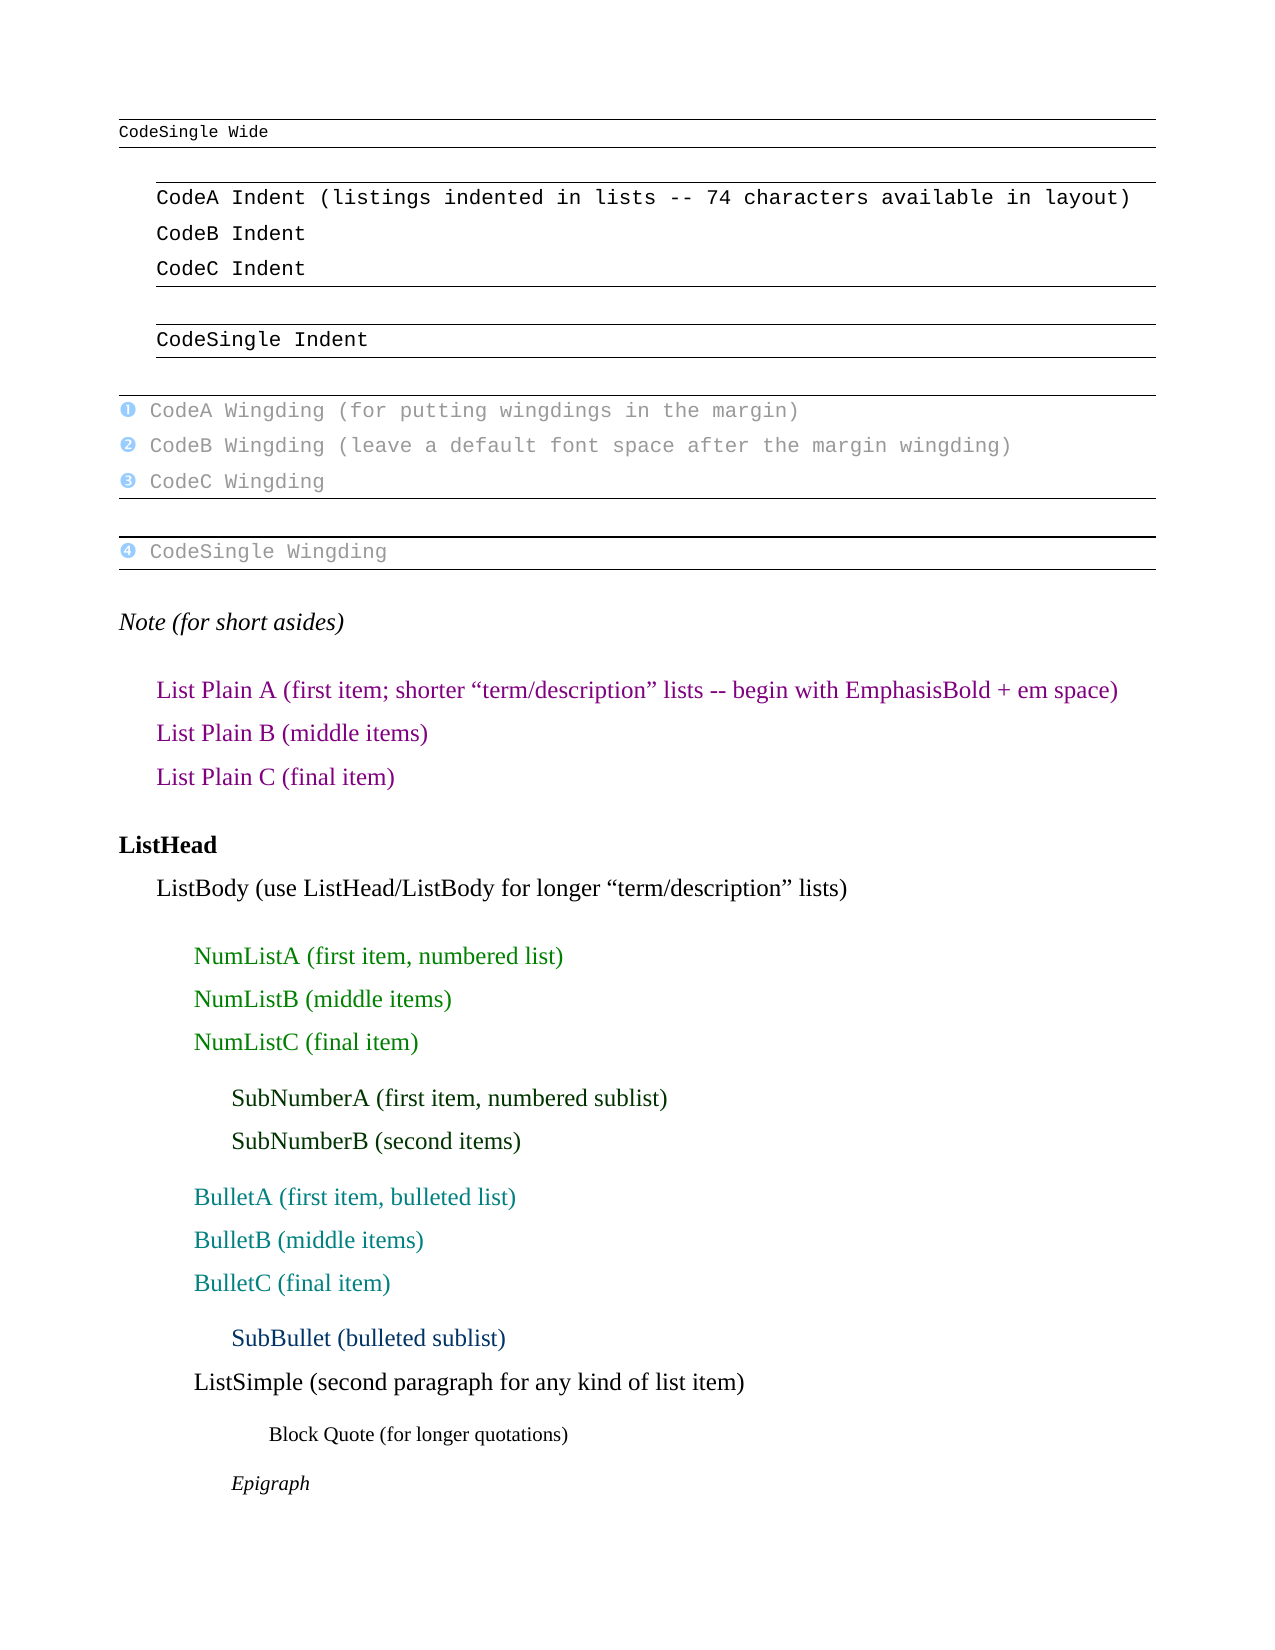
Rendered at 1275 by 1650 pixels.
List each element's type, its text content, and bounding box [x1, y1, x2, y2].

text Epigraph [231, 1471, 1044, 1495]
text CodeA Indent (listings indented in lists -- 74 characters available in layout) [156, 183, 1156, 211]
list NumListB (middle items) [193, 984, 1156, 1013]
list ListHead [118, 830, 1156, 858]
text  CodeC Wingding [118, 471, 1156, 499]
text CodeSingle Wide [118, 120, 1156, 148]
text Note (for short asides) [118, 607, 1156, 636]
text  CodeA Wingding (for putting wingdings in the margin) [118, 396, 1156, 423]
text CodeB Indent [156, 223, 1156, 246]
text SubNumberB (second items) [231, 1126, 1156, 1155]
list NumListC (final item) [193, 1027, 1156, 1056]
text Block Quote (for longer quotations) [268, 1422, 1006, 1446]
list ListBody (use ListHead/ListBody for longer “term/description” lists) [156, 873, 1156, 902]
text BulletB (middle items) [193, 1225, 1156, 1253]
text BulletA (first item, bulleted list) [193, 1182, 1156, 1210]
text  CodeB Wingding (leave a default font space after the margin wingding) [118, 435, 1156, 459]
text  CodeSingle Wingding [118, 537, 1156, 570]
text SubNumberA (first item, numbered sublist) [231, 1083, 1156, 1112]
text BulletC (final item) [193, 1268, 1156, 1297]
list List Plain C (final item) [156, 762, 1156, 790]
list NumListA (first item, numbered list) [193, 941, 1156, 970]
list List Plain B (middle items) [156, 718, 1156, 747]
text CodeC Indent [156, 258, 1156, 286]
text SubBullet (bulleted sublist) [231, 1323, 1156, 1352]
list List Plain A (first item; shorter “term/description” lists -- begin with EmphasisBold + em space) [156, 675, 1156, 704]
list ListSimple (second paragraph for any kind of list item) [156, 1367, 1156, 1395]
text CodeSingle Indent [156, 325, 1156, 357]
